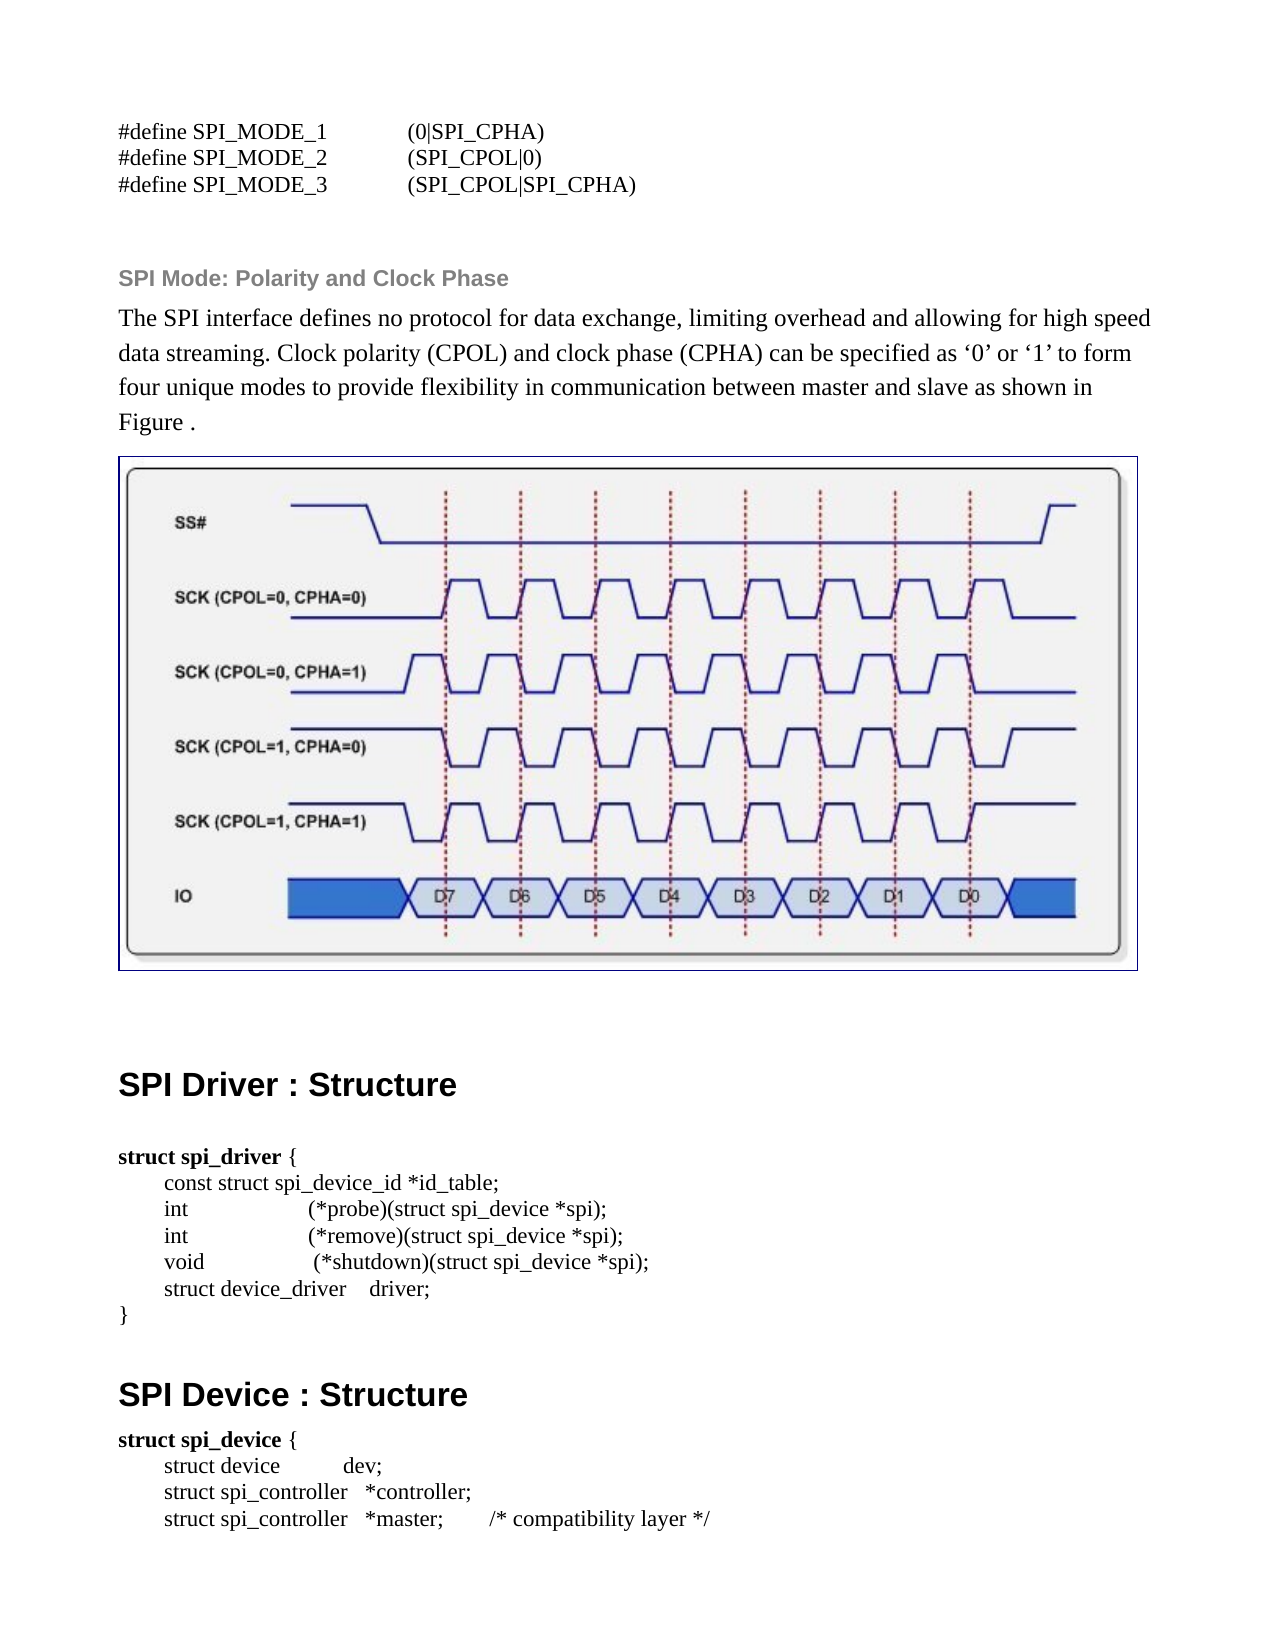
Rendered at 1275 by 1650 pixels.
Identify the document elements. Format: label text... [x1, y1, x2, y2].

subtitle SPI Mode: Polarity and Clock Phase [118, 264, 1157, 291]
text const struct spi_device_id *id_table; [118, 1169, 1157, 1196]
text void (*shutdown)(struct spi_device *spi); [118, 1248, 1157, 1274]
text int (*probe)(struct spi_device *spi); [118, 1196, 1157, 1222]
text } [118, 1301, 1157, 1327]
text #define SPI_MODE_3 (SPI_CPOL|SPI_CPHA) [118, 171, 1157, 197]
text int (*remove)(struct spi_device *spi); [118, 1222, 1157, 1248]
text #define SPI_MODE_2 (SPI_CPOL|0) [118, 144, 1157, 171]
text struct device dev; [118, 1452, 1157, 1478]
text struct device_driver driver; [118, 1274, 1157, 1301]
subtitle SPI Driver : Structure [118, 1065, 1157, 1104]
text #define SPI_MODE_1 (0|SPI_CPHA) [118, 118, 1157, 144]
text struct spi_driver { [118, 1143, 1157, 1169]
text struct spi_controller *controller; [118, 1478, 1157, 1505]
text The SPI interface defines no protocol for data exchange, limiting overhead and allowing for high speed data streaming. Clock polarity (CPOL) and clock phase (CPHA) can be specified as ‘0’ or ‘1’ to form four unique modes to provide flexibility in communication between master and slave as shown in Figure . [118, 303, 1157, 436]
picture [120, 457, 1137, 970]
text struct spi_controller *master; /* compatibility layer */ [118, 1505, 1157, 1531]
subtitle SPI Device : Structure [118, 1374, 1157, 1413]
text struct spi_device { [118, 1426, 1157, 1452]
